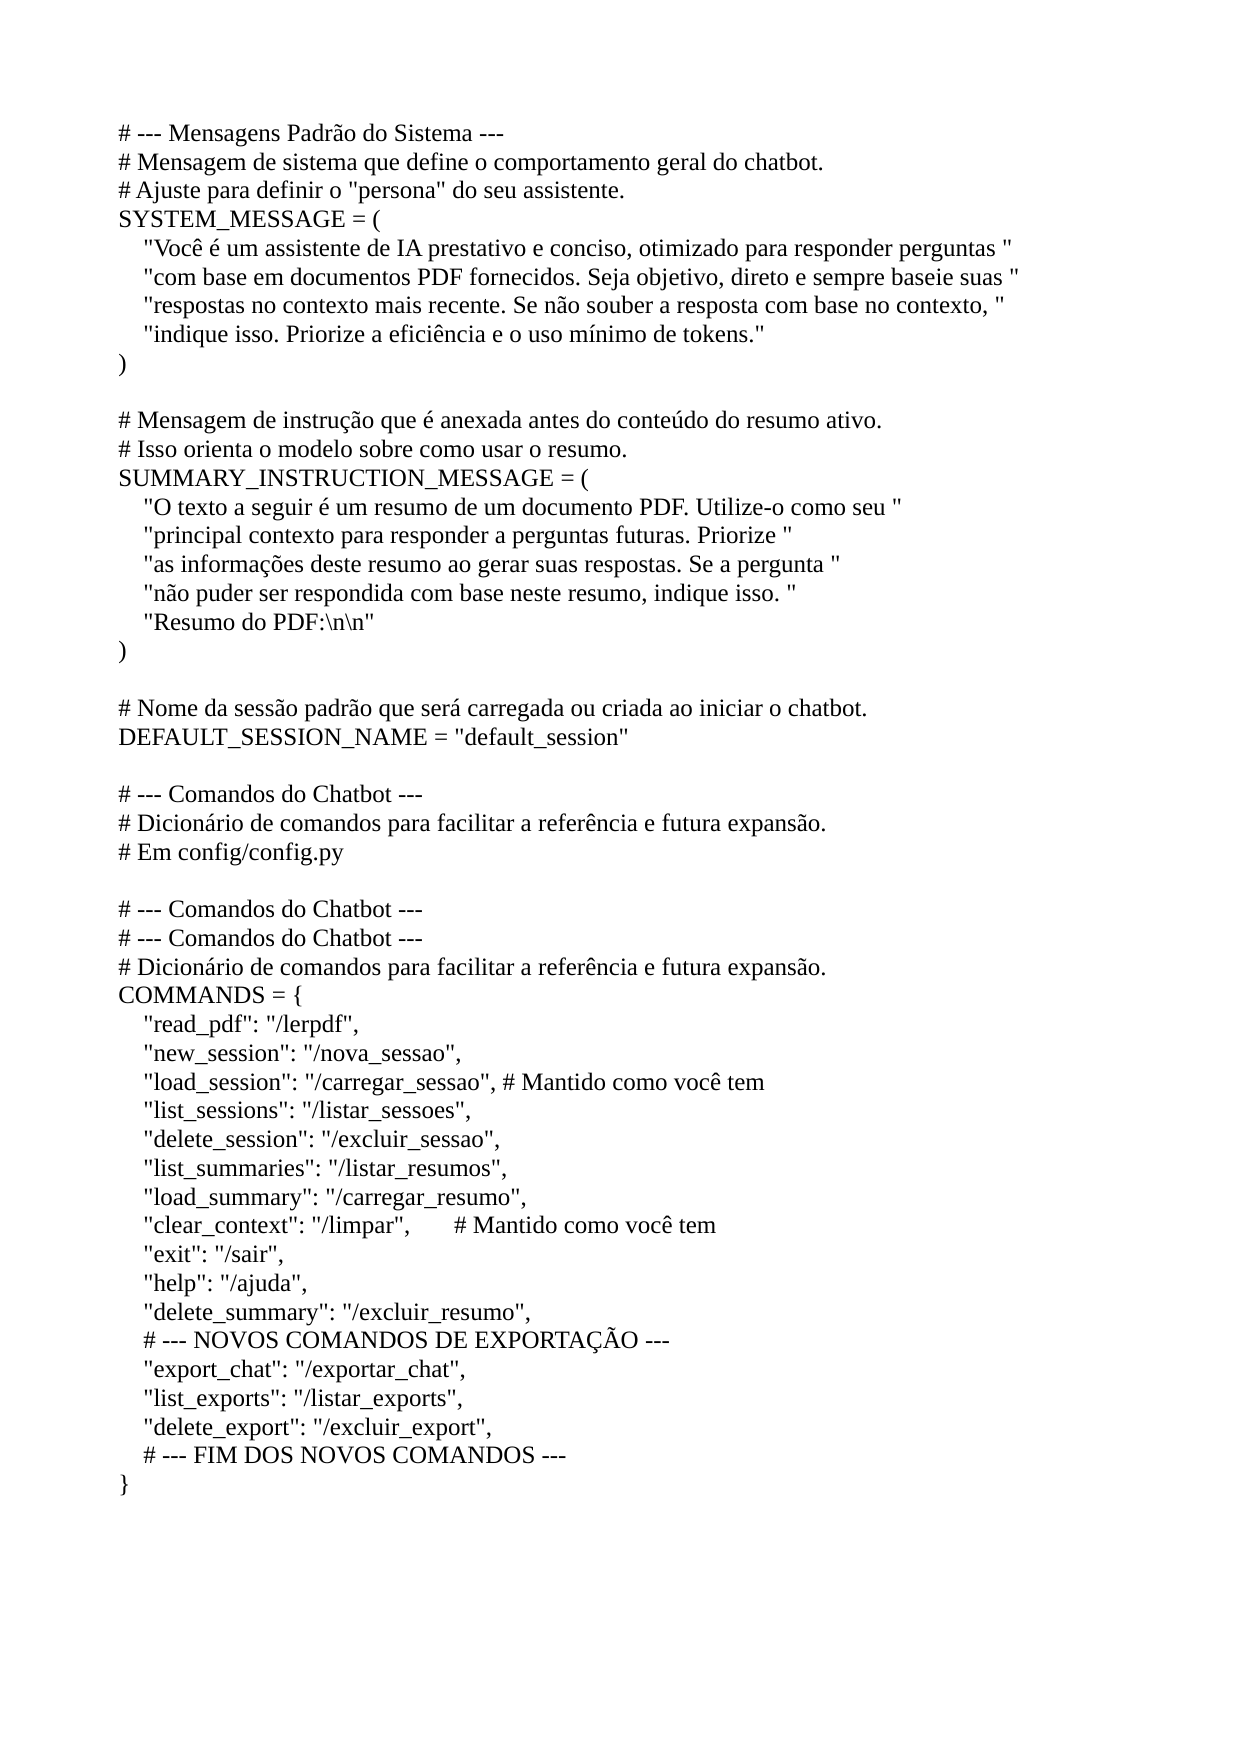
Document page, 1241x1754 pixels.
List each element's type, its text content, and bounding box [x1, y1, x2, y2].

text # Mensagem de instrução que é anexada antes do conteúdo do resumo ativo. [118, 406, 1122, 434]
text "O texto a seguir é um resumo de um documento PDF. Utilize-o como seu " [118, 492, 1122, 521]
text SUMMARY_INSTRUCTION_MESSAGE = ( [118, 463, 1122, 492]
text "com base em documentos PDF fornecidos. Seja objetivo, direto e sempre baseie suas " [118, 262, 1122, 291]
text # Nome da sessão padrão que será carregada ou criada ao iniciar o chatbot. [118, 693, 1122, 722]
text # --- Comandos do Chatbot --- [118, 779, 1122, 808]
text "indique isso. Priorize a eficiência e o uso mínimo de tokens." [118, 319, 1122, 348]
text "as informações deste resumo ao gerar suas respostas. Se a pergunta " [118, 549, 1122, 578]
text # --- Mensagens Padrão do Sistema --- [118, 118, 1122, 147]
text "delete_export": "/excluir_export", [118, 1412, 1122, 1441]
text # Em config/config.py [118, 837, 1122, 866]
text "load_session": "/carregar_sessao", # Mantido como você tem [118, 1067, 1122, 1096]
text "não puder ser respondida com base neste resumo, indique isso. " [118, 578, 1122, 607]
text "list_sessions": "/listar_sessoes", [118, 1096, 1122, 1124]
text "Resumo do PDF:\n\n" [118, 607, 1122, 636]
text # Dicionário de comandos para facilitar a referência e futura expansão. [118, 952, 1122, 981]
text ) [118, 636, 1122, 664]
text ) [118, 348, 1122, 377]
text "read_pdf": "/lerpdf", [118, 1009, 1122, 1038]
text # --- NOVOS COMANDOS DE EXPORTAÇÃO --- [118, 1326, 1122, 1354]
text SYSTEM_MESSAGE = ( [118, 204, 1122, 233]
text # --- FIM DOS NOVOS COMANDOS --- [118, 1441, 1122, 1469]
text # --- Comandos do Chatbot --- [118, 923, 1122, 952]
text # Dicionário de comandos para facilitar a referência e futura expansão. [118, 808, 1122, 837]
text "list_summaries": "/listar_resumos", [118, 1153, 1122, 1182]
text "help": "/ajuda", [118, 1268, 1122, 1297]
text "list_exports": "/listar_exports", [118, 1383, 1122, 1412]
text "principal contexto para responder a perguntas futuras. Priorize " [118, 521, 1122, 549]
text "Você é um assistente de IA prestativo e conciso, otimizado para responder perguntas " [118, 233, 1122, 262]
text "new_session": "/nova_sessao", [118, 1038, 1122, 1067]
text # Mensagem de sistema que define o comportamento geral do chatbot. [118, 147, 1122, 176]
text "clear_context": "/limpar", # Mantido como você tem [118, 1211, 1122, 1239]
text "delete_session": "/excluir_sessao", [118, 1124, 1122, 1153]
text # Isso orienta o modelo sobre como usar o resumo. [118, 434, 1122, 463]
text "exit": "/sair", [118, 1239, 1122, 1268]
text "export_chat": "/exportar_chat", [118, 1354, 1122, 1383]
text "load_summary": "/carregar_resumo", [118, 1182, 1122, 1211]
text "respostas no contexto mais recente. Se não souber a resposta com base no contexto, " [118, 291, 1122, 319]
text } [118, 1469, 1122, 1498]
text "delete_summary": "/excluir_resumo", [118, 1297, 1122, 1326]
text # --- Comandos do Chatbot --- [118, 894, 1122, 923]
text DEFAULT_SESSION_NAME = "default_session" [118, 722, 1122, 751]
text COMMANDS = { [118, 981, 1122, 1009]
text # Ajuste para definir o "persona" do seu assistente. [118, 176, 1122, 204]
